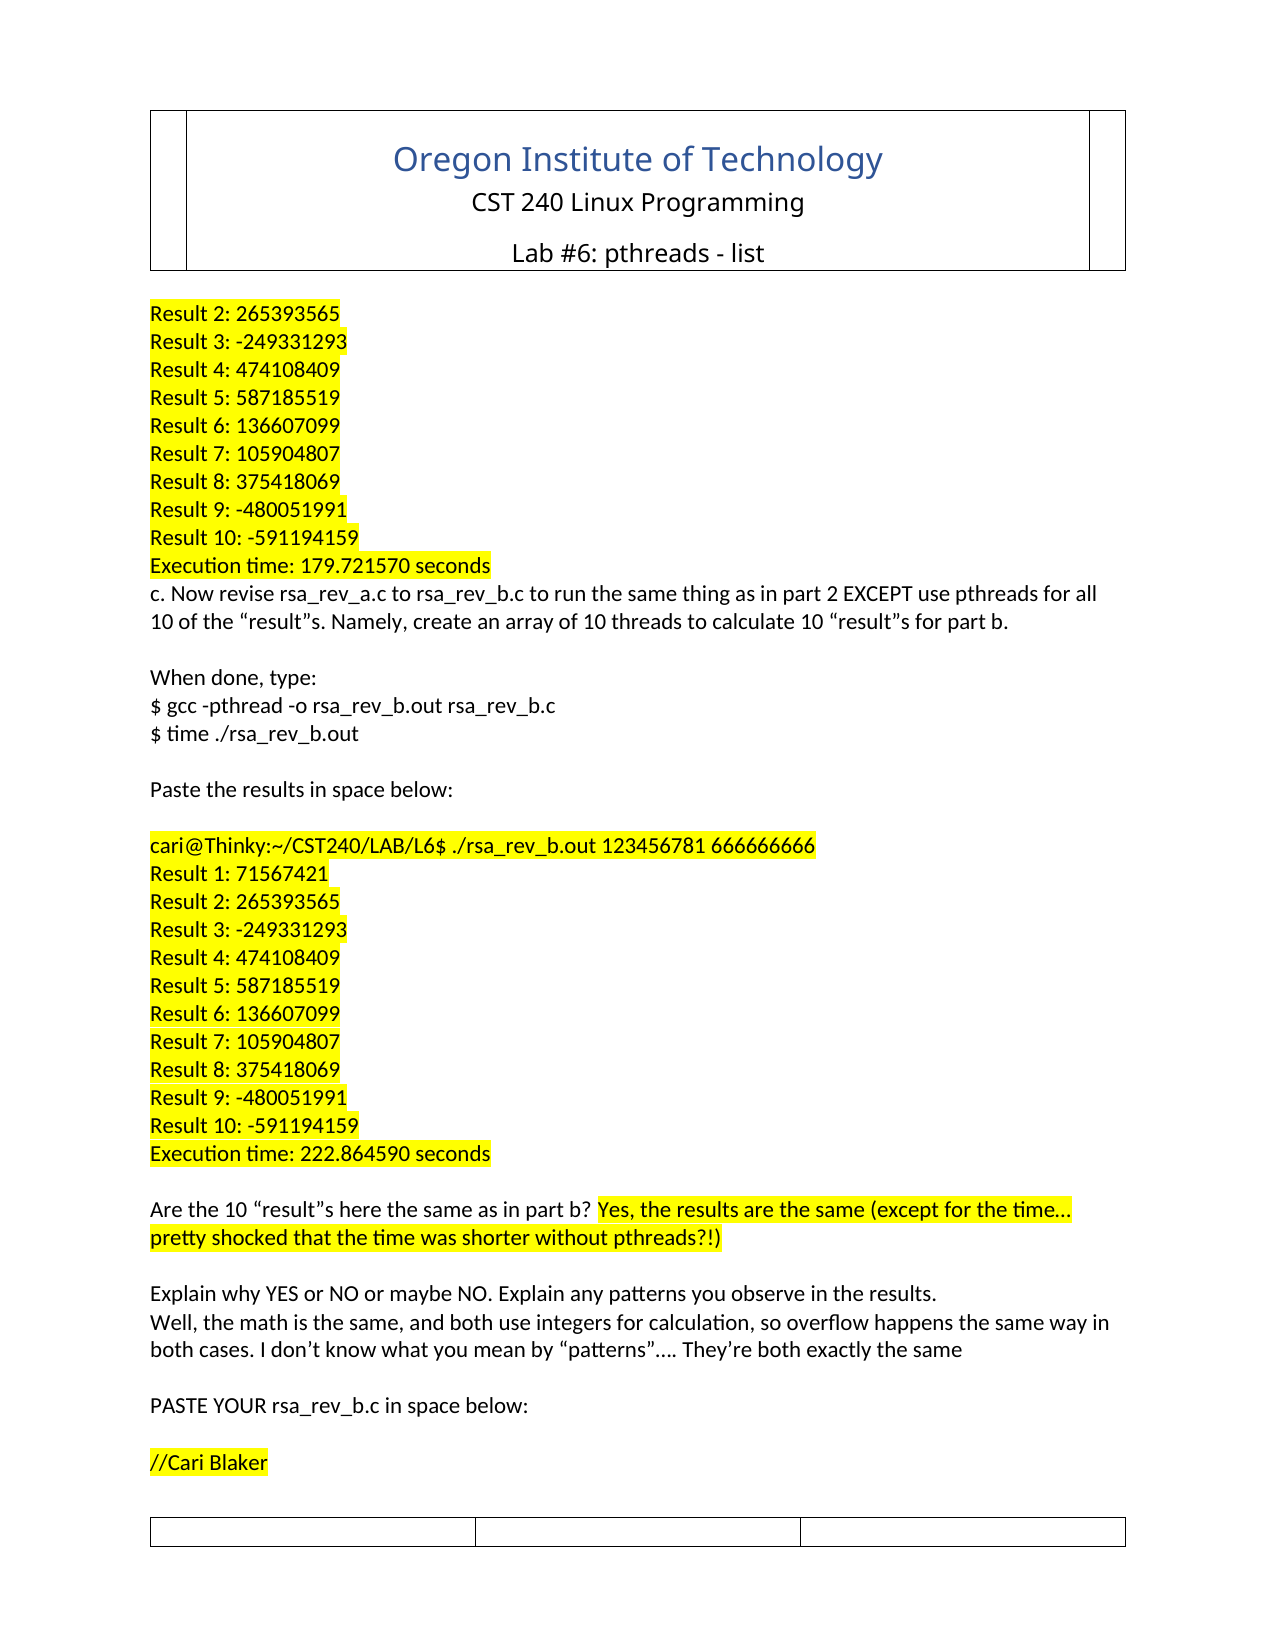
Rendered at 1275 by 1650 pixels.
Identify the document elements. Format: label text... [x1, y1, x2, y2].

text Result 6: 136607099 [150, 411, 1125, 439]
text $ gcc -pthread -o rsa_rev_b.out rsa_rev_b.c [150, 691, 1125, 719]
text Result 2: 265393565 [150, 887, 1125, 915]
text Result 2: 265393565 [150, 299, 1125, 327]
text Result 3: -249331293 [150, 915, 1125, 943]
text c. Now revise rsa_rev_a.c to rsa_rev_b.c to run the same thing as in part 2 EXCEPT use pthreads for all 10 of the “result”s. Namely, create an array of 10 threads to calculate 10 “result”s for part b. [150, 579, 1125, 635]
text When done, type: [150, 663, 1125, 691]
text Result 10: -591194159 [150, 523, 1125, 551]
text Result 8: 375418069 [150, 1055, 1125, 1083]
text Execution time: 179.721570 seconds [150, 551, 1125, 579]
text Are the 10 “result”s here the same as in part b? Yes, the results are the same (except for the time… pretty shocked that the time was shorter without pthreads?!) [150, 1196, 1125, 1252]
text Result 8: 375418069 [150, 467, 1125, 495]
text Well, the math is the same, and both use integers for calculation, so overflow happens the same way in both cases. I don’t know what you mean by “patterns”…. They’re both exactly the same [150, 1308, 1125, 1364]
text Result 1: 71567421 [150, 859, 1125, 887]
text Result 9: -480051991 [150, 495, 1125, 523]
text Execution time: 222.864590 seconds [150, 1139, 1125, 1167]
text Result 4: 474108409 [150, 943, 1125, 971]
text Paste the results in space below: [150, 775, 1125, 803]
text Result 7: 105904807 [150, 439, 1125, 467]
text Result 3: -249331293 [150, 327, 1125, 355]
text cari@Thinky:~/CST240/LAB/L6$ ./rsa_rev_b.out 123456781 666666666 [150, 831, 1125, 859]
text Result 9: -480051991 [150, 1083, 1125, 1111]
text Result 7: 105904807 [150, 1027, 1125, 1055]
text Result 5: 587185519 [150, 383, 1125, 411]
text Result 10: -591194159 [150, 1111, 1125, 1139]
text $ time ./rsa_rev_b.out [150, 719, 1125, 747]
text Result 6: 136607099 [150, 999, 1125, 1027]
text Result 4: 474108409 [150, 355, 1125, 383]
text Result 5: 587185519 [150, 971, 1125, 999]
text Explain why YES or NO or maybe NO. Explain any patterns you observe in the results. [150, 1279, 1125, 1308]
text PASTE YOUR rsa_rev_b.c in space below: [150, 1392, 1125, 1420]
text //Cari Blaker [150, 1448, 1125, 1476]
